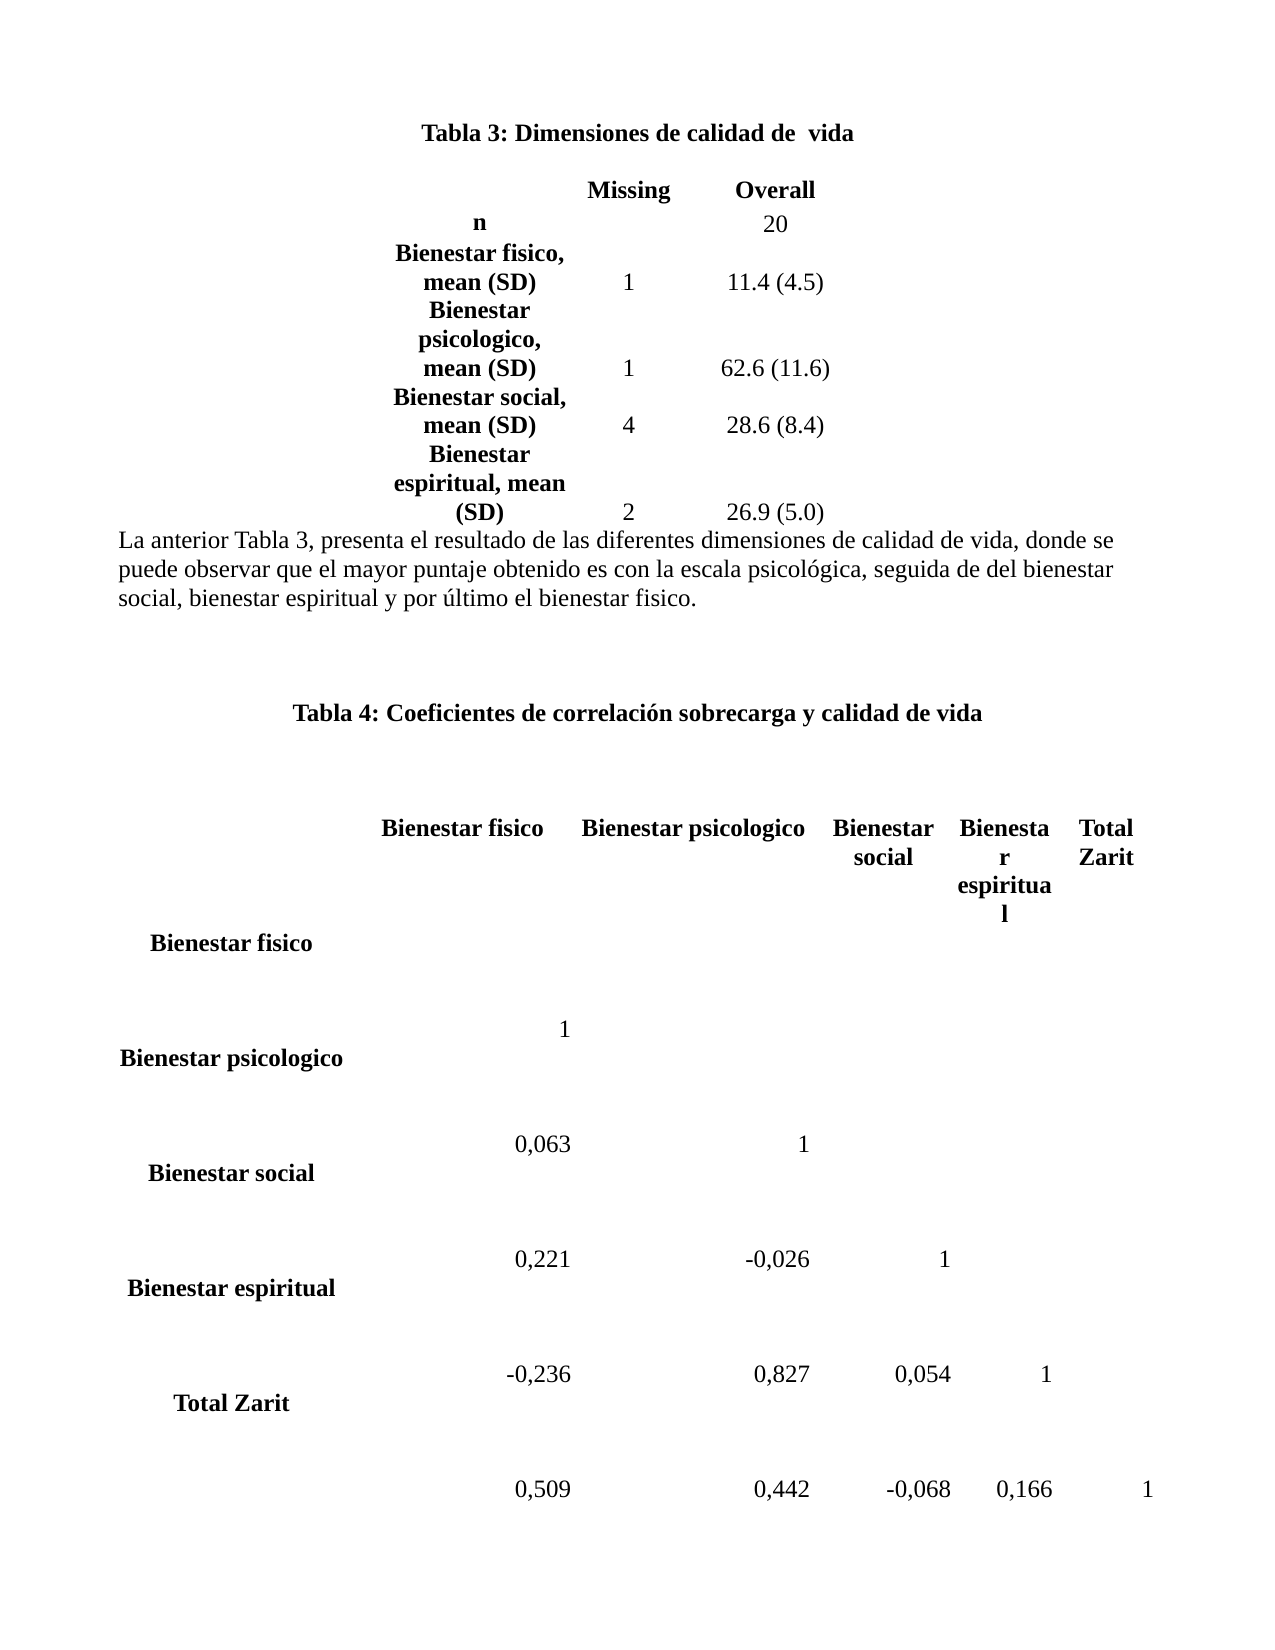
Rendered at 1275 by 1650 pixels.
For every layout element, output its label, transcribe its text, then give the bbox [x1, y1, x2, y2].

table_header Bienestar psicologico [574, 813, 813, 928]
table_cell Bienestar psicologico [112, 1043, 351, 1158]
table_cell 0,442 [574, 1388, 813, 1503]
table_cell 4 [571, 382, 686, 439]
table_header [112, 813, 351, 928]
table_cell 0,221 [351, 1158, 574, 1273]
table_cell 1 [351, 928, 574, 1043]
table_cell [1055, 1273, 1157, 1388]
table_cell Bienestar fisico, mean (SD) [388, 238, 571, 296]
table_cell 28.6 (8.4) [686, 382, 864, 439]
table_cell [574, 928, 813, 1043]
table_cell 1 [571, 238, 686, 296]
table_cell 20 [686, 207, 864, 238]
table_cell 0,827 [574, 1273, 813, 1388]
table_cell [954, 1158, 1055, 1273]
table_cell 1 [813, 1158, 954, 1273]
table_cell [813, 1043, 954, 1158]
text Tabla 4: Coeficientes de correlación sobrecarga y calidad de vida [118, 698, 1157, 727]
table_header Bienestar espiritual [954, 813, 1055, 928]
table_cell -0,068 [813, 1388, 954, 1503]
table_cell n [388, 207, 571, 238]
table_cell [1055, 1043, 1157, 1158]
table_cell [1055, 1158, 1157, 1273]
table_cell Bienestar social [112, 1158, 351, 1273]
table_header Bienestar fisico [351, 813, 574, 928]
table_cell 0,166 [954, 1388, 1055, 1503]
table_cell 1 [1055, 1388, 1157, 1503]
table_header Missing [571, 176, 686, 207]
table_cell Bienestar psicologico, mean (SD) [388, 296, 571, 382]
table_cell [571, 207, 686, 238]
table_cell [954, 928, 1055, 1043]
table_header [388, 176, 571, 207]
table_cell Bienestar fisico [112, 928, 351, 1043]
table_cell 26.9 (5.0) [686, 439, 864, 526]
table_cell Bienestar espiritual [112, 1273, 351, 1388]
table_cell 62.6 (11.6) [686, 296, 864, 382]
table_cell 1 [571, 296, 686, 382]
table_cell Bienestar espiritual, mean (SD) [388, 439, 571, 526]
table_header Total Zarit [1055, 813, 1157, 928]
table_cell 0,063 [351, 1043, 574, 1158]
table_cell 0,509 [351, 1388, 574, 1503]
table_header Bienestar social [813, 813, 954, 928]
table_cell [813, 928, 954, 1043]
text Tabla 3: Dimensiones de calidad de vida [118, 118, 1157, 147]
table_cell Bienestar social, mean (SD) [388, 382, 571, 439]
table_cell -0,236 [351, 1273, 574, 1388]
table_cell Total Zarit [112, 1388, 351, 1503]
table_cell [954, 1043, 1055, 1158]
table_header Overall [686, 176, 864, 207]
text La anterior Tabla 3, presenta el resultado de las diferentes dimensiones de calidad de vida, donde se puede observar que el mayor puntaje obtenido es con la escala psicológica, seguida de del bienestar social, bienestar espiritual y por último el bienestar fisico. [118, 526, 1157, 612]
table_cell 1 [574, 1043, 813, 1158]
table_cell -0,026 [574, 1158, 813, 1273]
table_cell 0,054 [813, 1273, 954, 1388]
table_cell [1055, 928, 1157, 1043]
table_cell 11.4 (4.5) [686, 238, 864, 296]
table_cell 2 [571, 439, 686, 526]
table_cell 1 [954, 1273, 1055, 1388]
